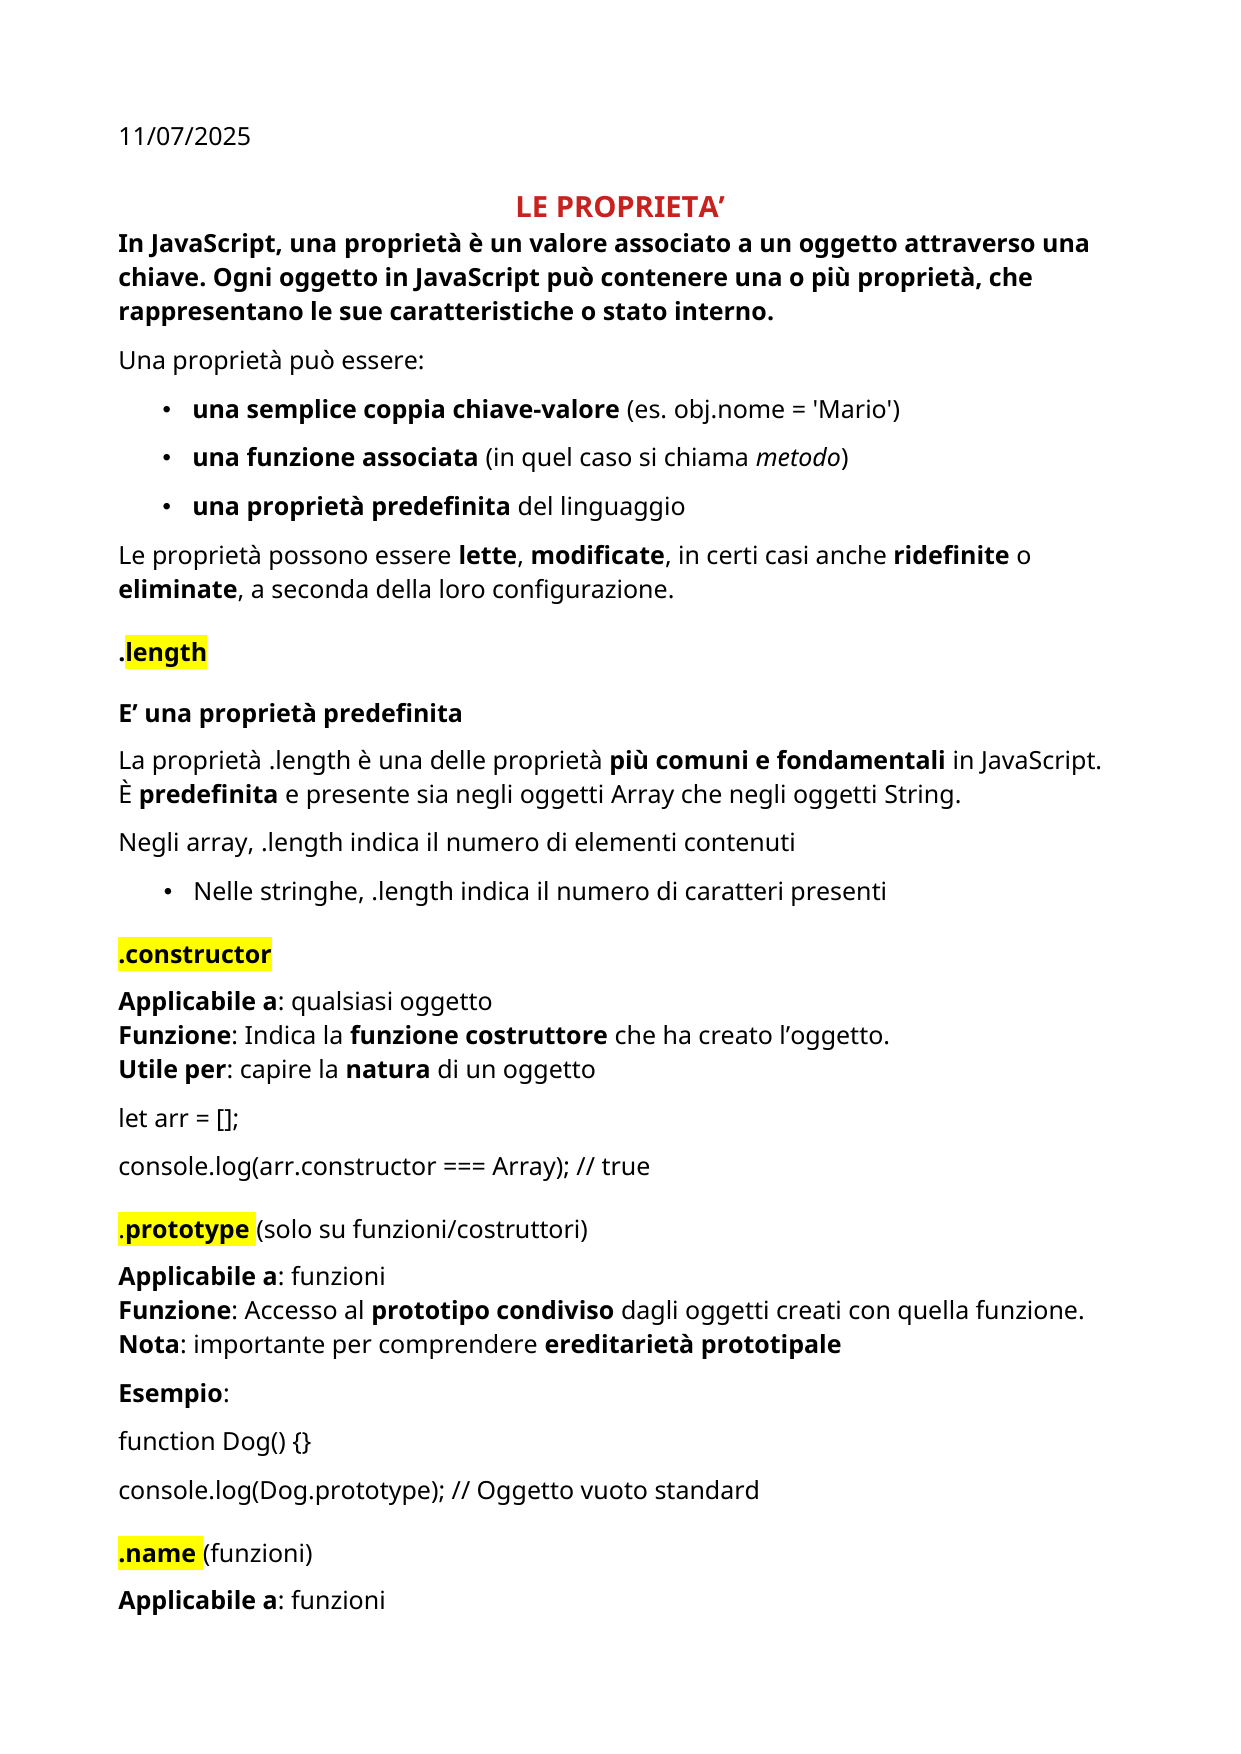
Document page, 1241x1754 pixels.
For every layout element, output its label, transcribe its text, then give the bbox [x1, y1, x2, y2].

list una proprietà predefinita del linguaggio [162, 489, 1122, 523]
text Negli array, .length indica il numero di elementi contenuti [118, 825, 1122, 859]
text console.log(arr.constructor === Array); // true [118, 1149, 1122, 1183]
text Applicabile a: funzioni Funzione: Accesso al prototipo condiviso dagli oggetti creati con quella funzione. Nota: importante per comprendere ereditarietà prototipale [118, 1259, 1122, 1361]
text LE PROPRIETA’ [118, 186, 1122, 226]
text Le proprietà possono essere lette, modificate, in certi casi anche ridefinite o eliminate, a seconda della loro configurazione. [118, 537, 1122, 605]
subtitle .name (funzioni) [118, 1536, 1122, 1570]
text Applicabile a: qualsiasi oggetto Funzione: Indica la funzione costruttore che ha creato l’oggetto. Utile per: capire la natura di un oggetto [118, 983, 1122, 1086]
text let arr = []; [118, 1100, 1122, 1134]
list una semplice coppia chiave-valore (es. obj.nome = 'Mario') [162, 391, 1122, 425]
list Nelle stringhe, .length indica il numero di caratteri presenti [164, 874, 1122, 908]
subtitle .prototype (solo su funzioni/costruttori) [118, 1212, 1122, 1246]
text In JavaScript, una proprietà è un valore associato a un oggetto attraverso una chiave. Ogni oggetto in JavaScript può contenere una o più proprietà, che rappresentano le sue caratteristiche o stato interno. [118, 226, 1122, 328]
text La proprietà .length è una delle proprietà più comuni e fondamentali in JavaScript. È predefinita e presente sia negli oggetti Array che negli oggetti String. [118, 742, 1122, 810]
text function Dog() {} [118, 1424, 1122, 1458]
text 11/07/2025 [118, 118, 1122, 152]
text console.log(Dog.prototype); // Oggetto vuoto standard [118, 1473, 1122, 1507]
text Una proprietà può essere: [118, 343, 1122, 377]
text Applicabile a: funzioni [118, 1582, 1122, 1617]
text Esempio: [118, 1375, 1122, 1409]
list una funzione associata (in quel caso si chiama metodo) [162, 440, 1122, 474]
subtitle .length [118, 634, 1122, 669]
subtitle .constructor [118, 937, 1122, 971]
subtitle E’ una proprietà predefinita [118, 696, 1122, 730]
